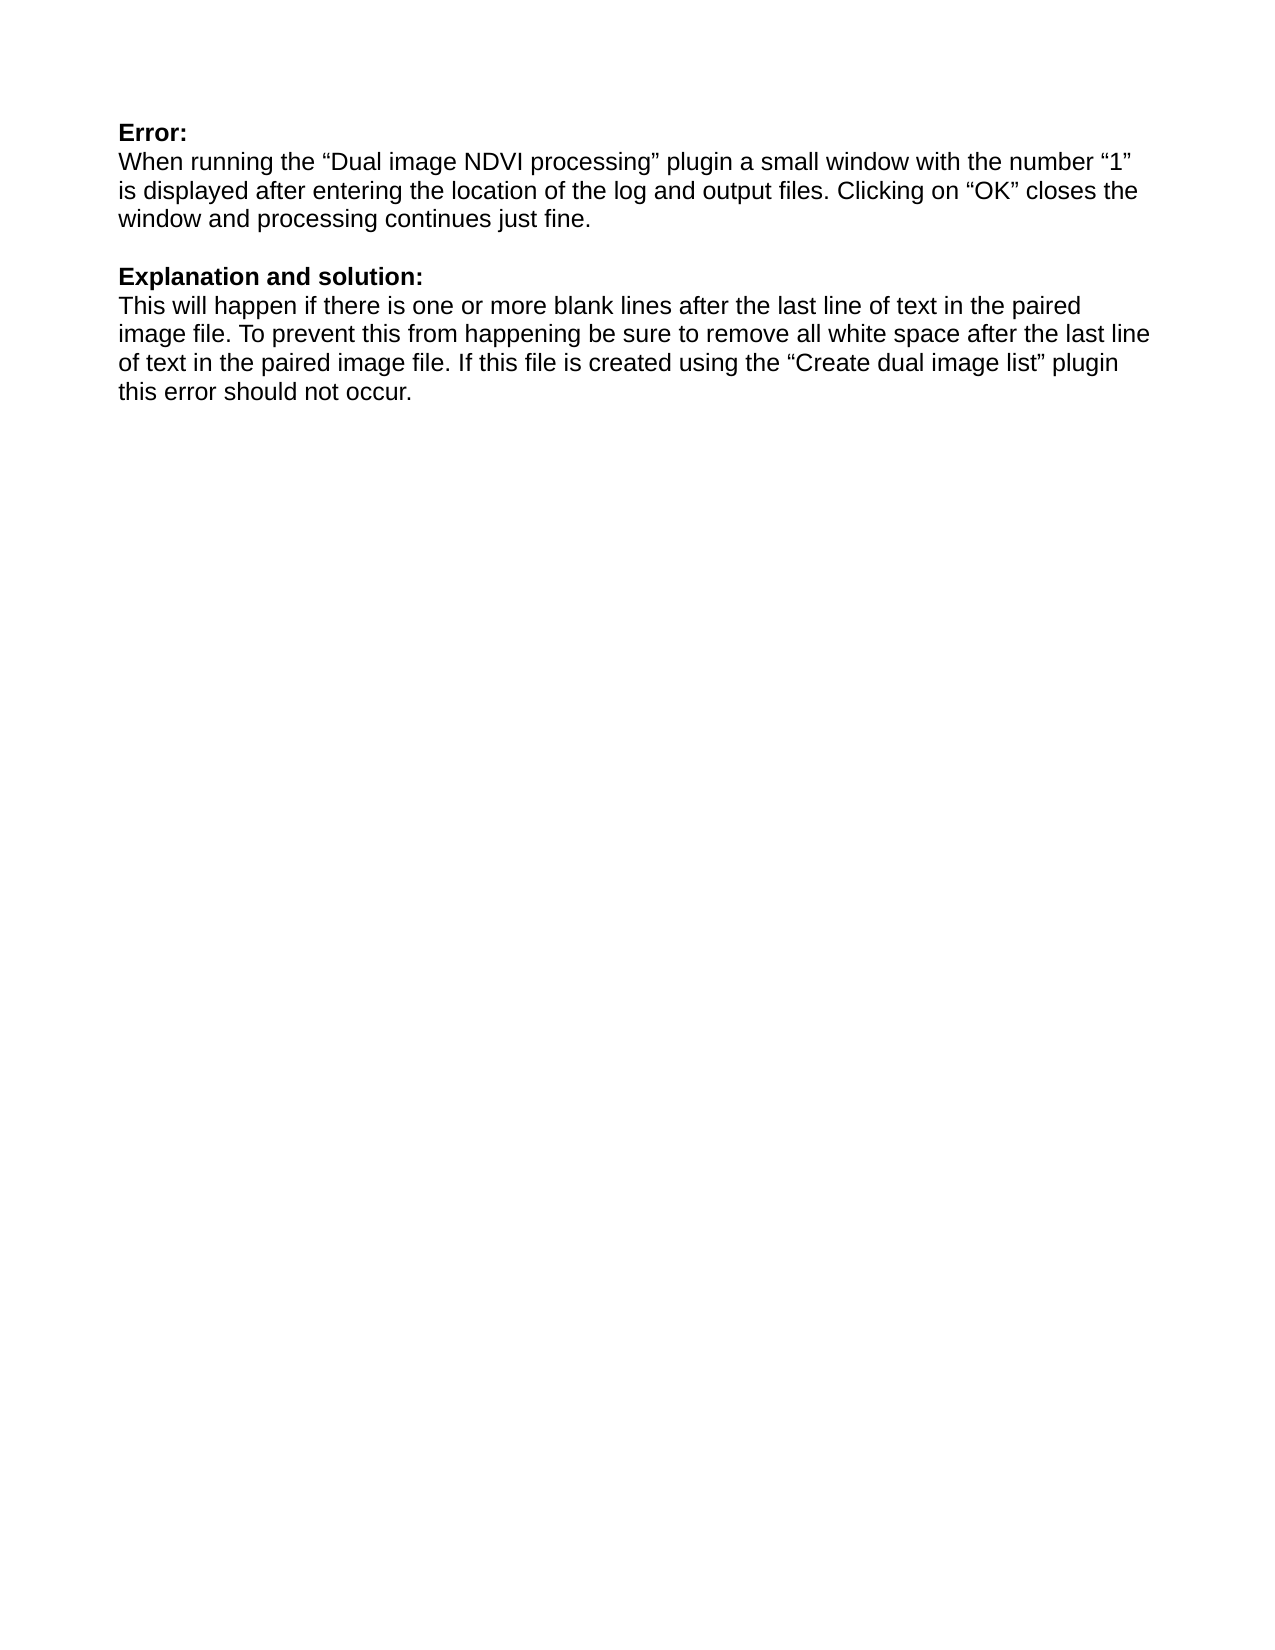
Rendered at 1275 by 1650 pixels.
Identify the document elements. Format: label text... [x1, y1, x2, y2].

text This will happen if there is one or more blank lines after the last line of text in the paired image file. To prevent this from happening be sure to remove all white space after the last line of text in the paired image file. If this file is created using the “Create dual image list” plugin this error should not occur. [118, 291, 1157, 406]
text Explanation and solution: [118, 262, 1157, 291]
text Error: [118, 118, 1157, 147]
text When running the “Dual image NDVI processing” plugin a small window with the number “1” is displayed after entering the location of the log and output files. Clicking on “OK” closes the window and processing continues just fine. [118, 147, 1157, 233]
